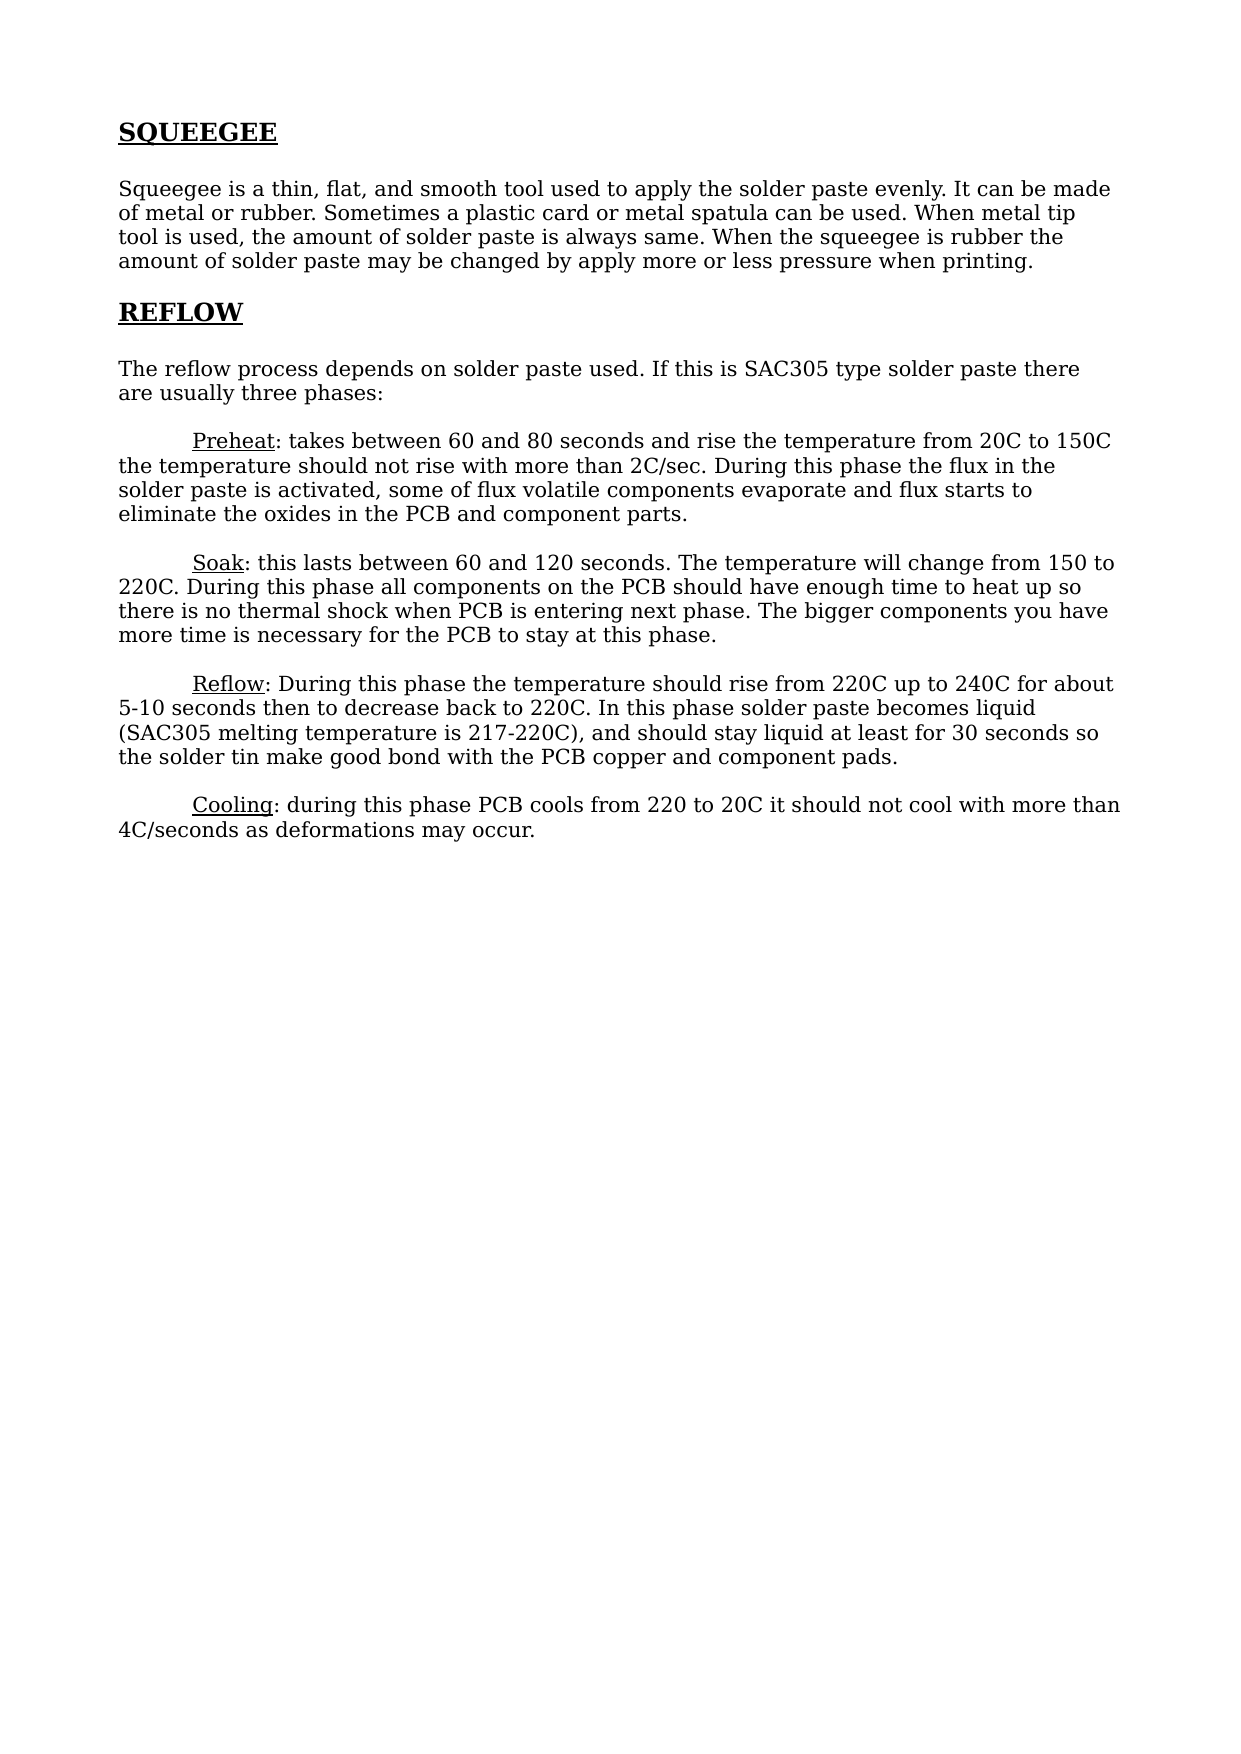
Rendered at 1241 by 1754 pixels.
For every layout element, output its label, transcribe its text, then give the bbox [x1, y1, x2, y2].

text The reflow process depends on solder paste used. If this is SAC305 type solder paste there are usually three phases: [118, 357, 1122, 405]
text Preheat: takes between 60 and 80 seconds and rise the temperature from 20C to 150C the temperature should not rise with more than 2C/sec. During this phase the flux in the solder paste is activated, some of flux volatile components evaporate and flux starts to eliminate the oxides in the PCB and component parts. [118, 429, 1122, 526]
text Soak: this lasts between 60 and 120 seconds. The temperature will change from 150 to 220C. During this phase all components on the PCB should have enough time to heat up so there is no thermal shock when PCB is entering next phase. The bigger components you have more time is necessary for the PCB to stay at this phase. [118, 551, 1122, 648]
text Squeegee is a thin, flat, and smooth tool used to apply the solder paste evenly. It can be made of metal or rubber. Sometimes a plastic card or metal spatula can be used. When metal tip tool is used, the amount of solder paste is always same. When the squeegee is rubber the amount of solder paste may be changed by apply more or less pressure when printing. [118, 177, 1122, 274]
text Reflow: During this phase the temperature should rise from 220C up to 240C for about 5-10 seconds then to decrease back to 220C. In this phase solder paste becomes liquid (SAC305 melting temperature is 217-220C), and should stay liquid at least for 30 seconds so the solder tin make good bond with the PCB copper and component pads. [118, 672, 1122, 769]
text Cooling: during this phase PCB cools from 220 to 20C it should not cool with more than 4C/seconds as deformations may occur. [118, 793, 1122, 842]
text REFLOW [118, 298, 1122, 327]
text SQUEEGEE [118, 118, 1122, 147]
